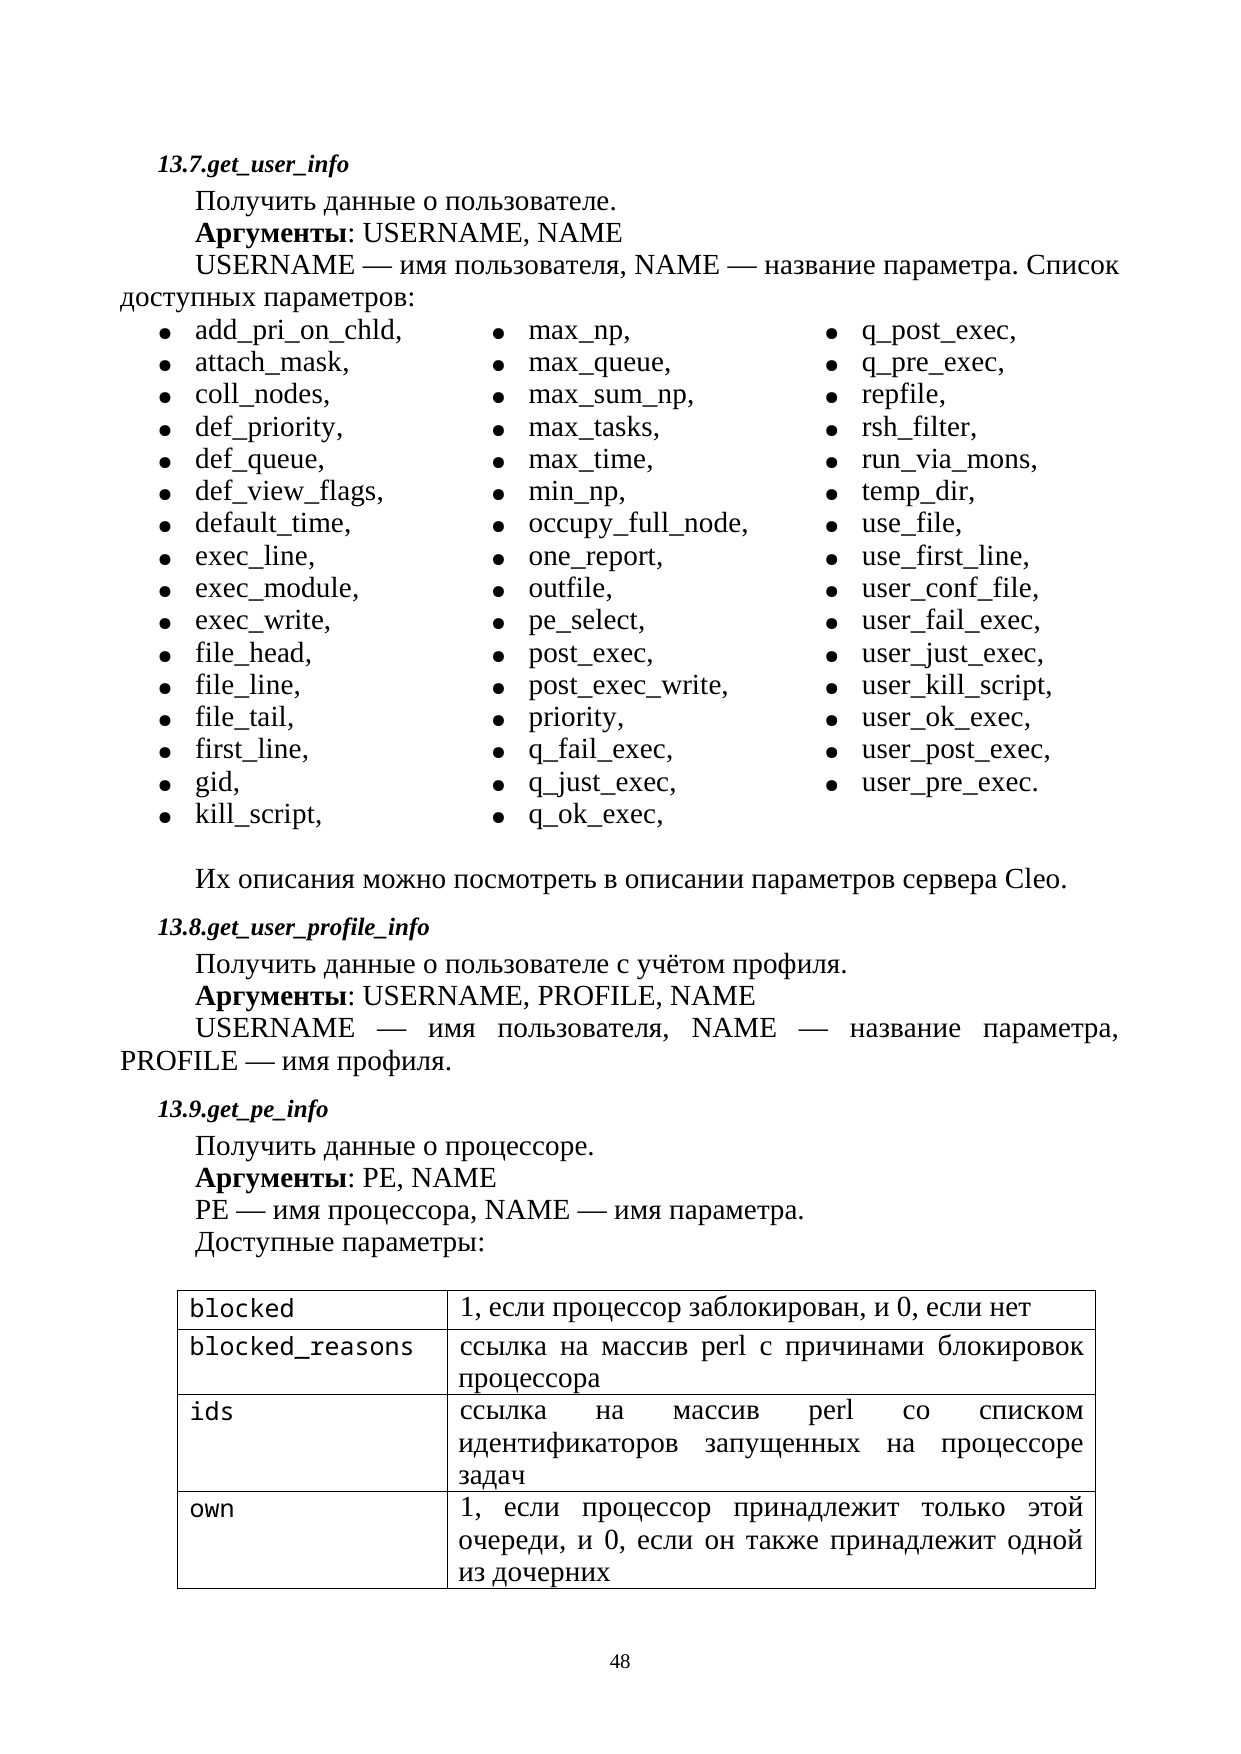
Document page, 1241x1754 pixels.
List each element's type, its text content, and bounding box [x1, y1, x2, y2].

list first_line, [157, 733, 453, 765]
list user_post_exec, [824, 733, 1120, 765]
text Получить данные о пользователе. [120, 184, 1120, 216]
text Аргументы: USERNAME, NAME [120, 216, 1120, 248]
list add_pri_on_chld, [157, 313, 453, 345]
list user_ok_exec, [824, 701, 1120, 733]
list user_pre_exec. [824, 765, 1120, 797]
list exec_line, [157, 539, 453, 571]
list user_conf_file, [824, 571, 1120, 604]
list exec_write, [157, 604, 453, 636]
list def_queue, [157, 442, 453, 474]
list file_line, [157, 668, 453, 701]
text Доступные параметры: [120, 1226, 1120, 1258]
subtitle get_user_info [157, 150, 1120, 178]
list one_report, [491, 539, 787, 571]
list post_exec_write, [491, 668, 787, 701]
list max_queue, [491, 345, 787, 378]
table_cell ссылка на массив perl с причинами блокировок процессора [448, 1330, 1095, 1394]
list repfile, [824, 378, 1120, 410]
list user_fail_exec, [824, 604, 1120, 636]
table_header blocked [178, 1291, 447, 1329]
table_cell own [178, 1492, 447, 1588]
list outfile, [491, 571, 787, 604]
list attach_mask, [157, 345, 453, 378]
text PE — имя процессора, NAME — имя параметра. [120, 1193, 1120, 1226]
subtitle get_user_profile_info [157, 913, 1120, 941]
list min_np, [491, 474, 787, 507]
table_cell blocked_reasons [178, 1330, 447, 1394]
subtitle get_pe_info [157, 1095, 1120, 1123]
list user_just_exec, [824, 636, 1120, 668]
text USERNAME — имя пользователя, NAME — название параметра. Список доступных параметров: [120, 248, 1120, 313]
list use_file, [824, 507, 1120, 539]
list q_ok_exec, [491, 797, 787, 830]
list pe_select, [491, 604, 787, 636]
list def_priority, [157, 410, 453, 442]
table_cell ids [178, 1395, 447, 1491]
text Получить данные о процессоре. [120, 1129, 1120, 1161]
list kill_script, [157, 797, 453, 830]
list rsh_filter, [824, 410, 1120, 442]
list file_tail, [157, 701, 453, 733]
list def_view_flags, [157, 474, 453, 507]
list q_pre_exec, [824, 345, 1120, 378]
list default_time, [157, 507, 453, 539]
text USERNAME — имя пользователя, NAME — название параметра, PROFILE — имя профиля. [120, 1012, 1120, 1076]
list exec_module, [157, 571, 453, 604]
list gid, [157, 765, 453, 797]
table_cell ссылка на массив perl со списком идентификаторов запущенных на процессоре задач [448, 1395, 1095, 1491]
list user_kill_script, [824, 668, 1120, 701]
list coll_nodes, [157, 378, 453, 410]
list post_exec, [491, 636, 787, 668]
table_cell 1, если процессор принадлежит только этой очереди, и 0, если он также принадлежит одной из дочерних [448, 1492, 1095, 1588]
list max_time, [491, 442, 787, 474]
text Аргументы: USERNAME, PROFILE, NAME [120, 979, 1120, 1012]
list temp_dir, [824, 474, 1120, 507]
list file_head, [157, 636, 453, 668]
list q_post_exec, [824, 313, 1120, 345]
table_header 1, если процессор заблокирован, и 0, если нет [448, 1291, 1095, 1329]
text Получить данные о пользователе с учётом профиля. [120, 947, 1120, 979]
list max_tasks, [491, 410, 787, 442]
list run_via_mons, [824, 442, 1120, 474]
list q_fail_exec, [491, 733, 787, 765]
list use_first_line, [824, 539, 1120, 571]
list max_sum_np, [491, 378, 787, 410]
list occupy_full_node, [491, 507, 787, 539]
text Аргументы: PE, NAME [120, 1161, 1120, 1193]
text Их описания можно посмотреть в описании параметров сервера Cleo. [120, 862, 1120, 894]
list max_np, [491, 313, 787, 345]
list priority, [491, 701, 787, 733]
list q_just_exec, [491, 765, 787, 797]
